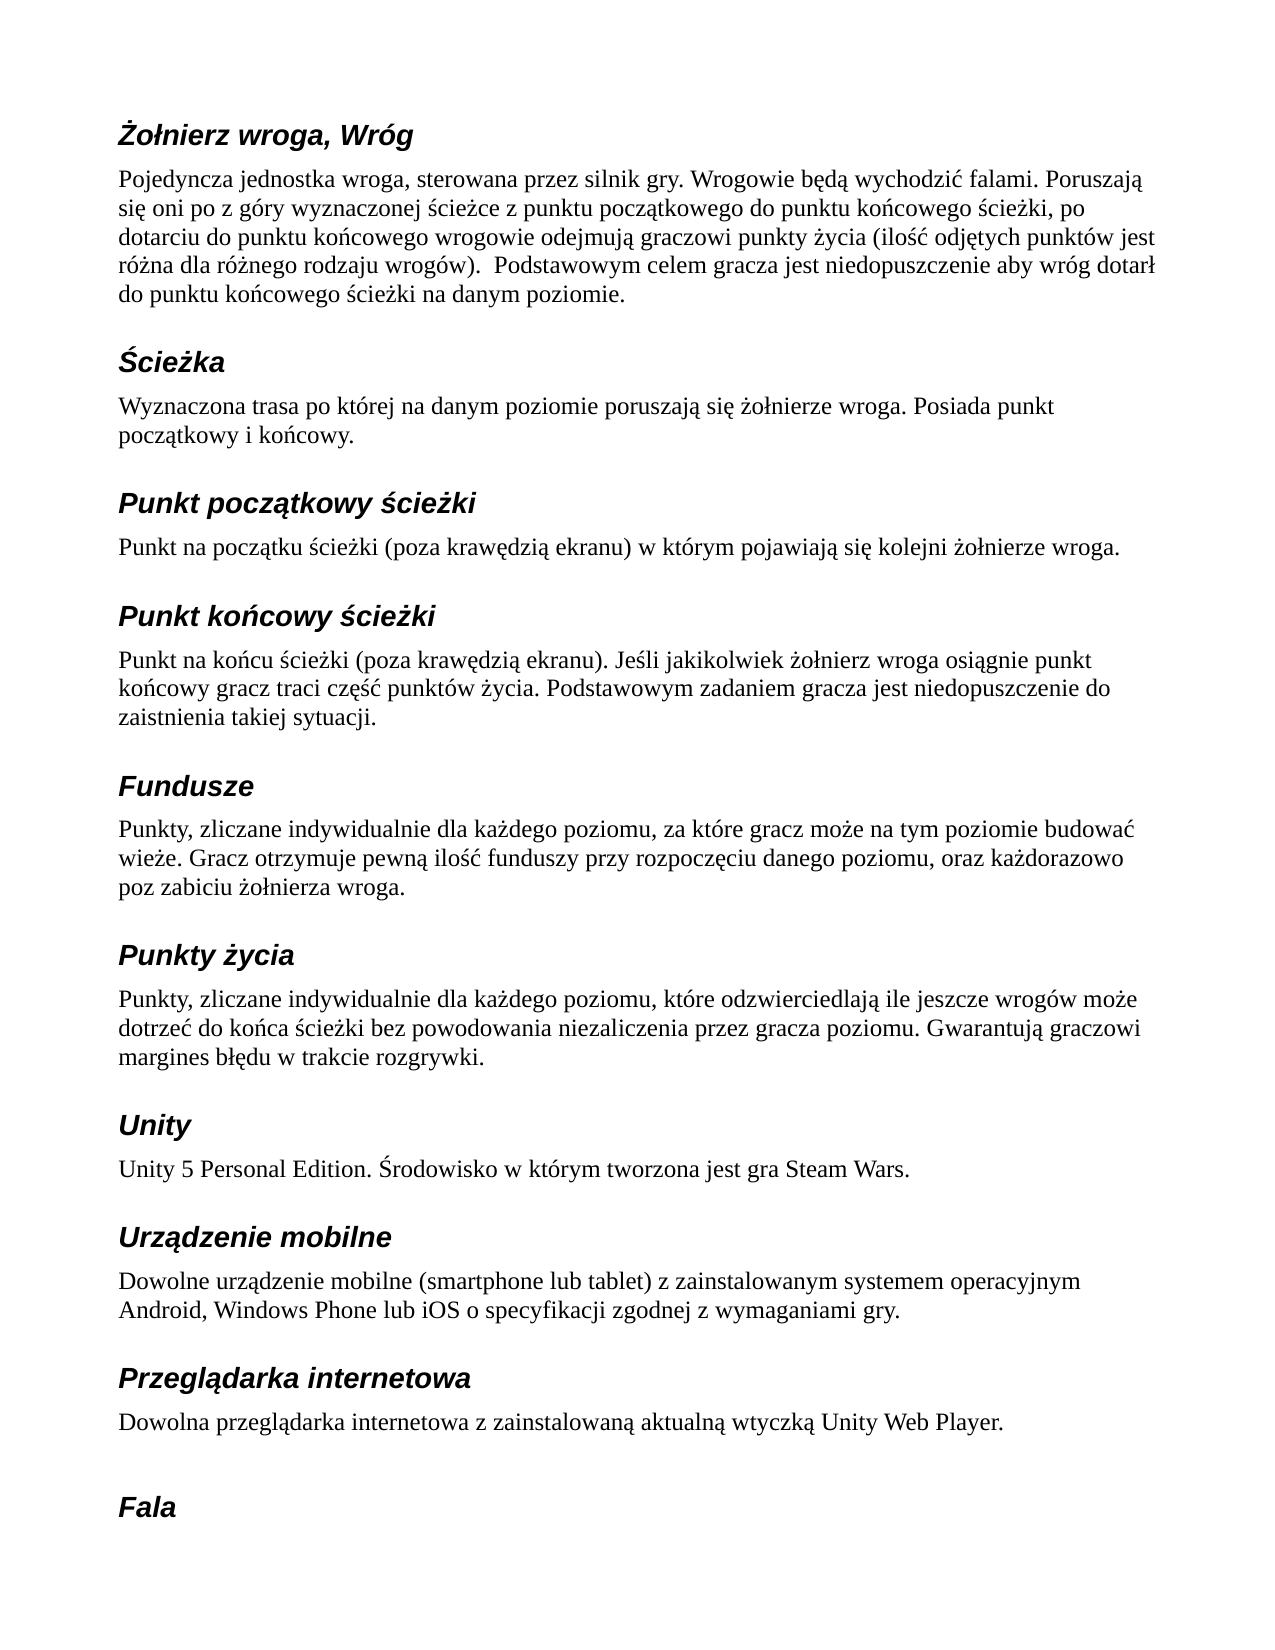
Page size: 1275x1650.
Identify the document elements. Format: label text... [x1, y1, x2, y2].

subtitle Ścieżka [118, 345, 1157, 379]
text Pojedyncza jednostka wroga, sterowana przez silnik gry. Wrogowie będą wychodzić falami. Poruszają się oni po z góry wyznaczonej ścieżce z punktu początkowego do punktu końcowego ścieżki, po dotarciu do punktu końcowego wrogowie odejmują graczowi punkty życia (ilość odjętych punktów jest różna dla różnego rodzaju wrogów). Podstawowym celem gracza jest niedopuszczenie aby wróg dotarł do punktu końcowego ścieżki na danym poziomie. [118, 164, 1157, 308]
text Punkty, zliczane indywidualnie dla każdego poziomu, które odzwierciedlają ile jeszcze wrogów może dotrzeć do końca ścieżki bez powodowania niezaliczenia przez gracza poziomu. Gwarantują graczowi margines błędu w trakcie rozgrywki. [118, 984, 1157, 1071]
text Punkt na początku ścieżki (poza krawędzią ekranu) w którym pojawiają się kolejni żołnierze wroga. [118, 532, 1157, 561]
text Fala [118, 1490, 1157, 1523]
text Dowolna przeglądarka internetowa z zainstalowaną aktualną wtyczką Unity Web Player. [118, 1407, 1157, 1436]
subtitle Unity [118, 1108, 1157, 1142]
subtitle Przeglądarka internetowa [118, 1361, 1157, 1395]
text Punkt na końcu ścieżki (poza krawędzią ekranu). Jeśli jakikolwiek żołnierz wroga osiągnie punkt końcowy gracz traci część punktów życia. Podstawowym zadaniem gracza jest niedopuszczenie do zaistnienia takiej sytuacji. [118, 645, 1157, 731]
text Unity 5 Personal Edition. Środowisko w którym tworzona jest gra Steam Wars. [118, 1154, 1157, 1183]
subtitle Punkt początkowy ścieżki [118, 486, 1157, 520]
subtitle Punkt końcowy ścieżki [118, 599, 1157, 632]
subtitle Żołnierz wroga, Wróg [118, 118, 1157, 152]
text Punkty, zliczane indywidualnie dla każdego poziomu, za które gracz może na tym poziomie budować wieże. Gracz otrzymuje pewną ilość funduszy przy rozpoczęciu danego poziomu, oraz każdorazowo poz zabiciu żołnierza wroga. [118, 814, 1157, 901]
text Dowolne urządzenie mobilne (smartphone lub tablet) z zainstalowanym systemem operacyjnym Android, Windows Phone lub iOS o specyfikacji zgodnej z wymaganiami gry. [118, 1266, 1157, 1324]
subtitle Urządzenie mobilne [118, 1220, 1157, 1254]
subtitle Fundusze [118, 768, 1157, 802]
text Wyznaczona trasa po której na danym poziomie poruszają się żołnierze wroga. Posiada punkt początkowy i końcowy. [118, 391, 1157, 449]
subtitle Punkty życia [118, 938, 1157, 972]
